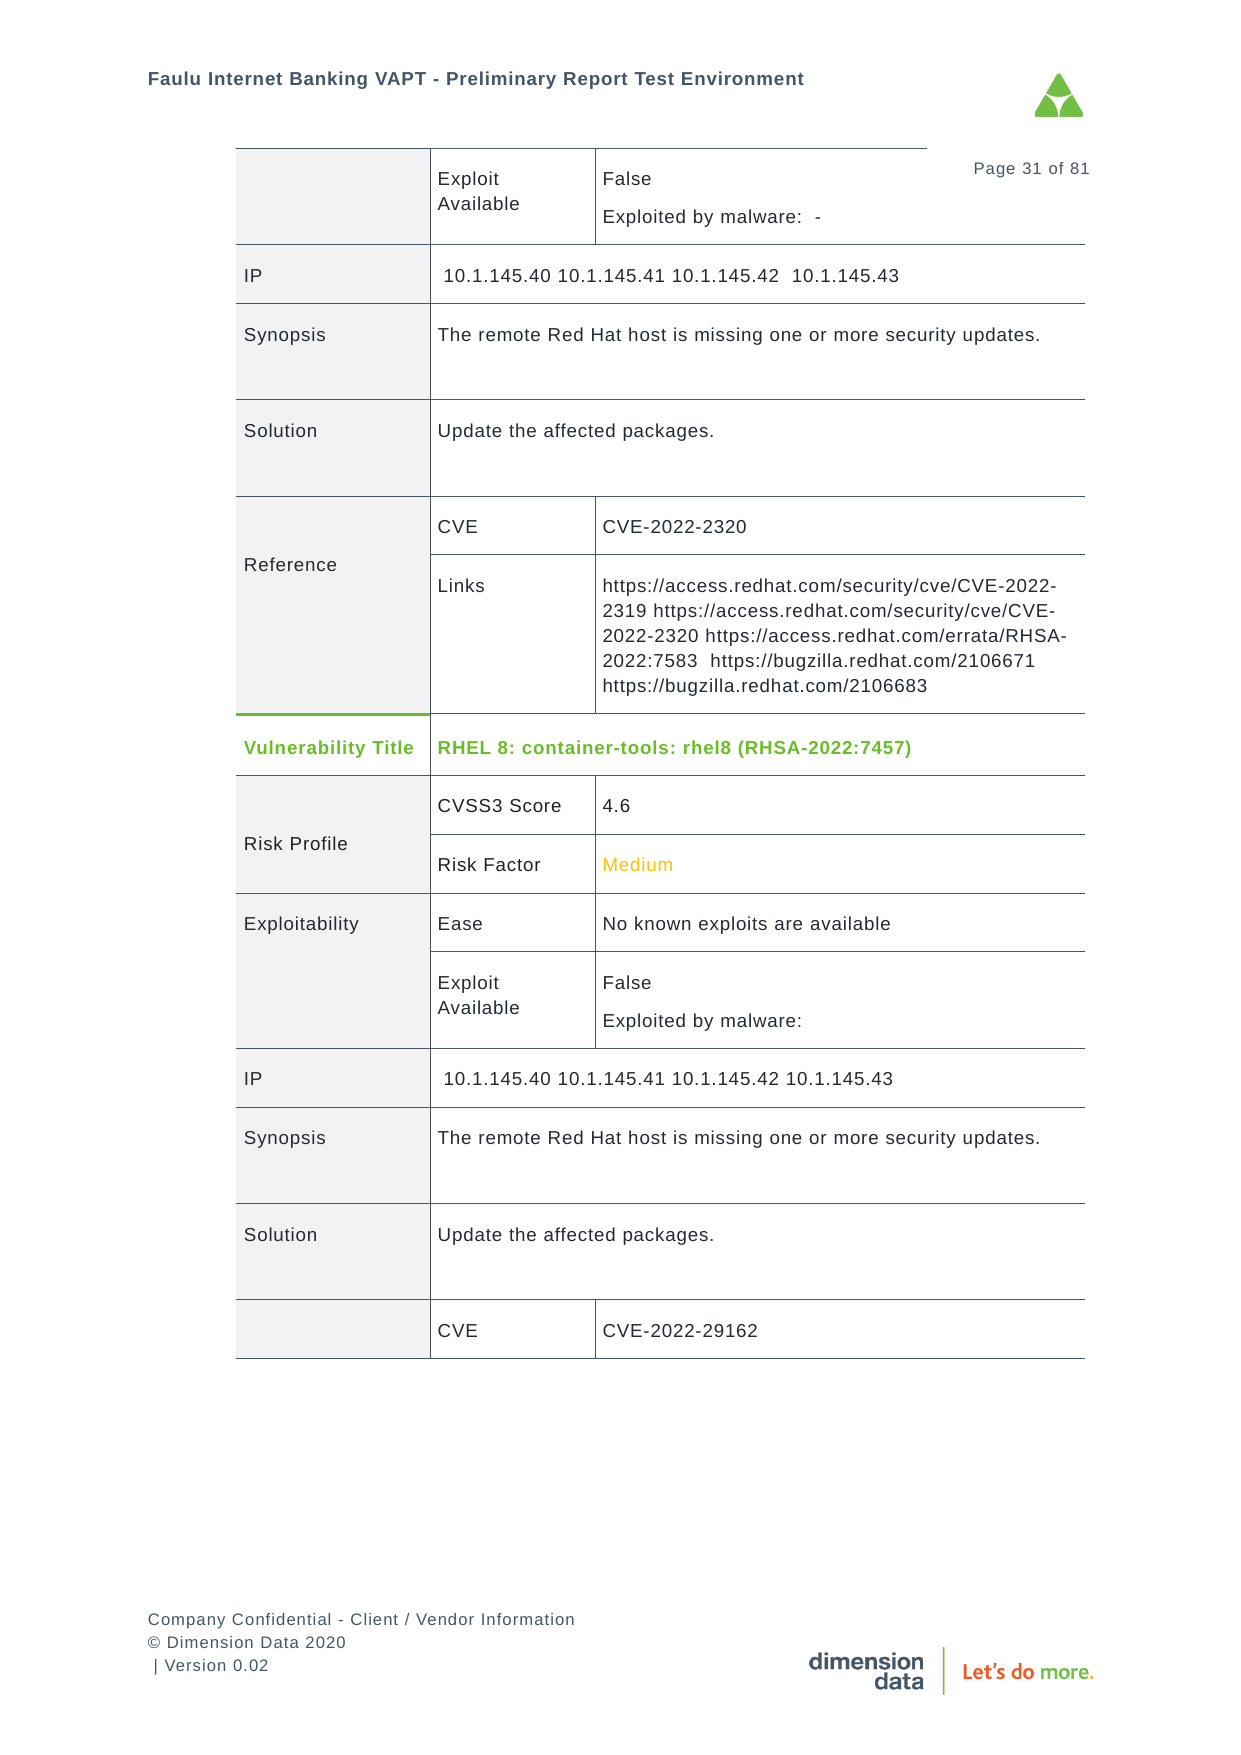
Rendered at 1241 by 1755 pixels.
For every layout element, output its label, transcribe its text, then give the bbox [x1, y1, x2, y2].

table_cell CVE-2022-29162 [596, 1300, 1084, 1358]
table_cell The remote Red Hat host is missing one or more security updates. [431, 304, 1084, 399]
table_cell No known exploits are available [596, 894, 1084, 951]
table_cell CVE-2022-2320 [596, 497, 1084, 554]
table_cell CVSS3 Score [431, 776, 595, 833]
table_cell False Exploited by malware: - [596, 149, 1084, 244]
table_cell Solution [236, 400, 430, 496]
table_cell CVE [431, 497, 595, 554]
table_cell Exploitability [236, 894, 430, 1048]
table_cell 4.6 [596, 776, 1084, 833]
table_cell Ease [431, 894, 595, 951]
table_cell Update the affected packages. [431, 400, 1084, 496]
table_cell https://access.redhat.com/security/cve/CVE-2022-2319 https://access.redhat.com/security/cve/CVE-2022-2320 https://access.redhat.com/errata/RHSA-2022:7583 https://bugzilla.redhat.com/2106671 https://bugzilla.redhat.com/2106683 [596, 555, 1084, 713]
table_cell 10.1.145.40 10.1.145.41 10.1.145.42 10.1.145.43 [431, 245, 1084, 303]
table_cell Update the affected packages. [431, 1204, 1084, 1299]
table_cell The remote Red Hat host is missing one or more security updates. [431, 1108, 1084, 1203]
table_cell Solution [236, 1204, 430, 1299]
table_cell Reference [236, 497, 430, 713]
table_cell Risk Profile [236, 776, 430, 892]
table_cell Synopsis [236, 304, 430, 399]
table_cell IP [236, 1049, 430, 1106]
table_cell Vulnerability Title [236, 716, 430, 775]
table_cell [236, 1300, 430, 1358]
table_cell [236, 149, 430, 244]
table_cell Synopsis [236, 1108, 430, 1203]
table_cell Exploit Available [431, 952, 595, 1048]
table_cell 10.1.145.40 10.1.145.41 10.1.145.42 10.1.145.43 [431, 1049, 1084, 1106]
table_cell IP [236, 245, 430, 303]
table_cell Exploit Available [431, 149, 595, 244]
table_cell Medium [596, 835, 1084, 892]
table_cell CVE [431, 1300, 595, 1358]
table_cell Risk Factor [431, 835, 595, 892]
table_cell Links [431, 555, 595, 713]
table_cell False Exploited by malware: [596, 952, 1084, 1048]
table_cell RHEL 8: container-tools: rhel8 (RHSA-2022:7457) [431, 714, 1084, 775]
